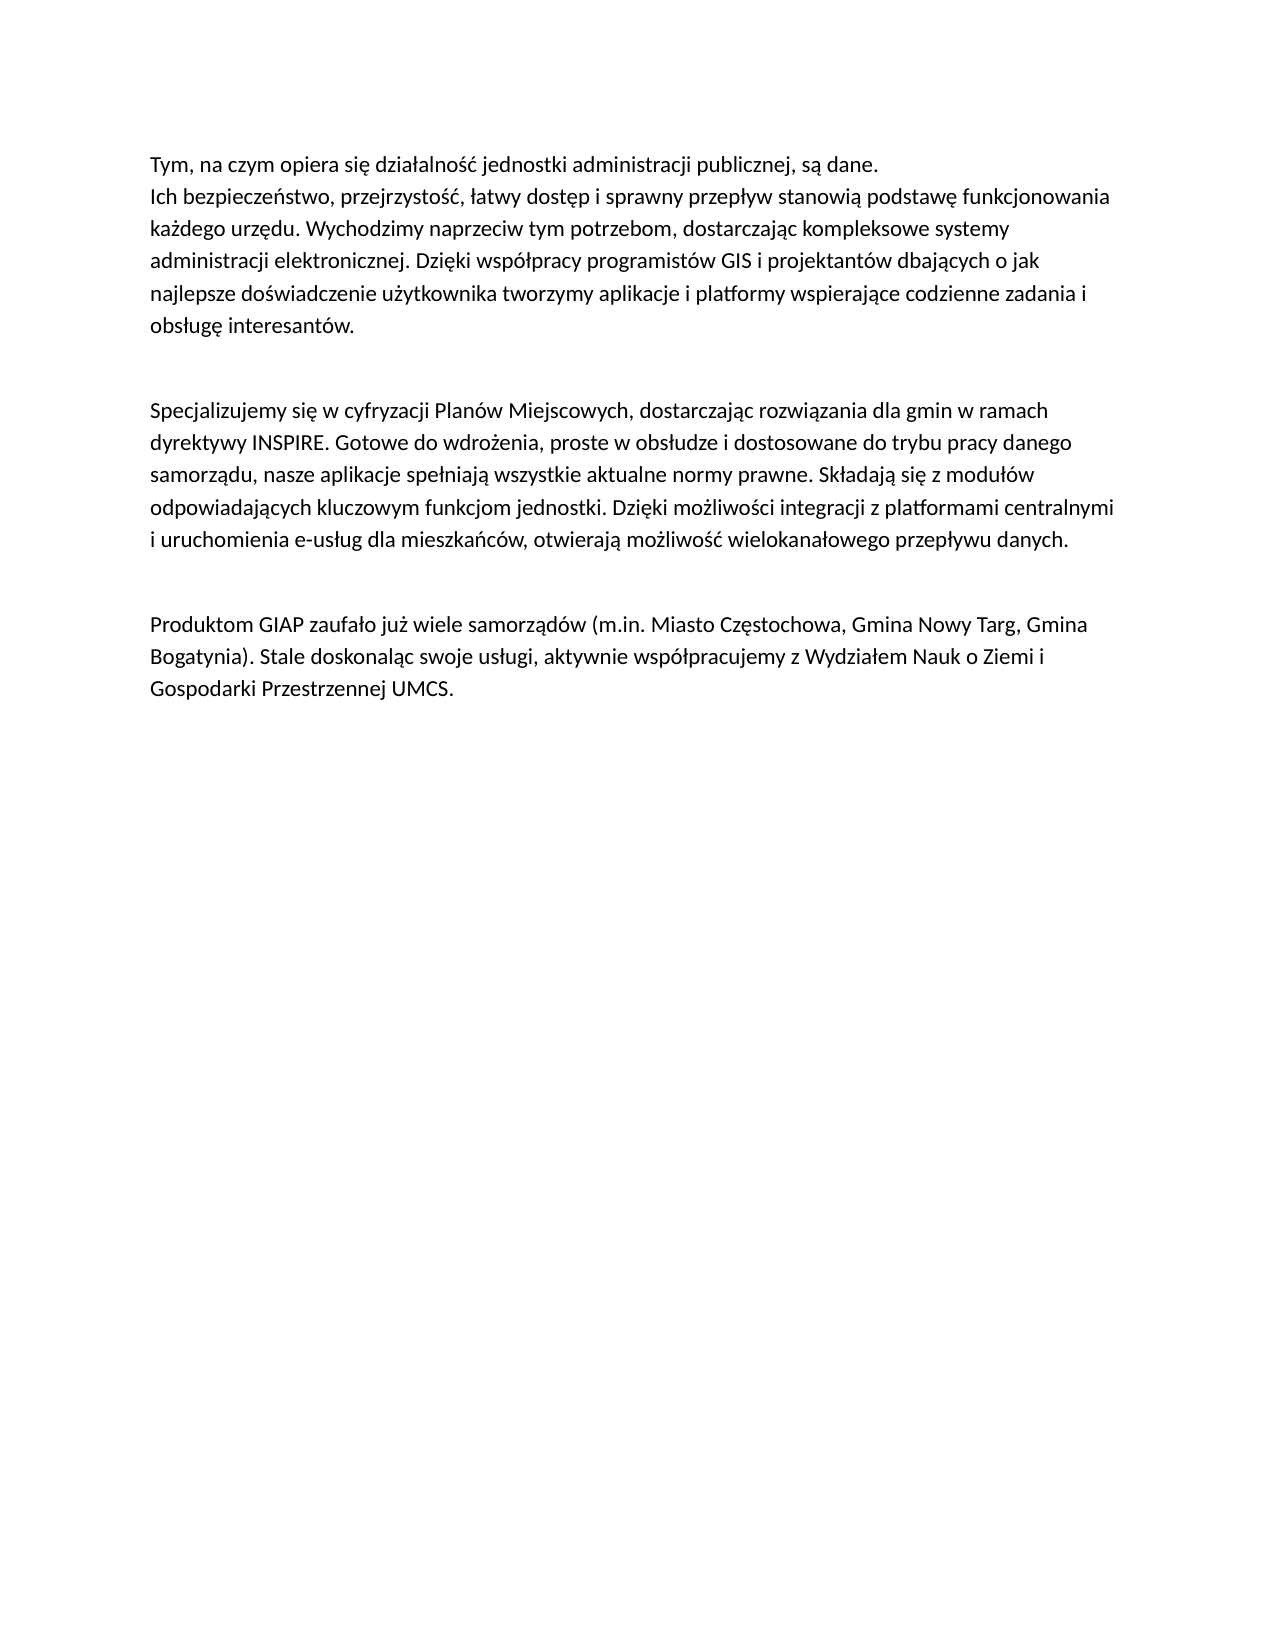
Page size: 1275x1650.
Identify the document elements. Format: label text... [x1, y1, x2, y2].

text Produktom GIAP zaufało już wiele samorządów (m.in. Miasto Częstochowa, Gmina Nowy Targ, Gmina Bogatynia). Stale doskonaląc swoje usługi, aktywnie współpracujemy z Wydziałem Nauk o Ziemi i Gospodarki Przestrzennej UMCS. [150, 578, 1125, 702]
text Tym, na czym opiera się działalność jednostki administracji publicznej, są dane. Ich bezpieczeństwo, przejrzystość, łatwy dostęp i sprawny przepływ stanowią podstawę funkcjonowania każdego urzędu. Wychodzimy naprzeciw tym potrzebom, dostarczając kompleksowe systemy administracji elektronicznej. Dzięki współpracy programistów GIS i projektantów dbających o jak najlepsze doświadczenie użytkownika tworzymy aplikacje i platformy wspierające codzienne zadania i obsługę interesantów. [150, 150, 1125, 339]
text Specjalizujemy się w cyfryzacji Planów Miejscowych, dostarczając rozwiązania dla gmin w ramach dyrektywy INSPIRE. Gotowe do wdrożenia, proste w obsłudze i dostosowane do trybu pracy danego samorządu, nasze aplikacje spełniają wszystkie aktualne normy prawne. Składają się z modułów odpowiadających kluczowym funkcjom jednostki. Dzięki możliwości integracji z platformami centralnymi i uruchomienia e-usług dla mieszkańców, otwierają możliwość wielokanałowego przepływu danych. [150, 364, 1125, 553]
